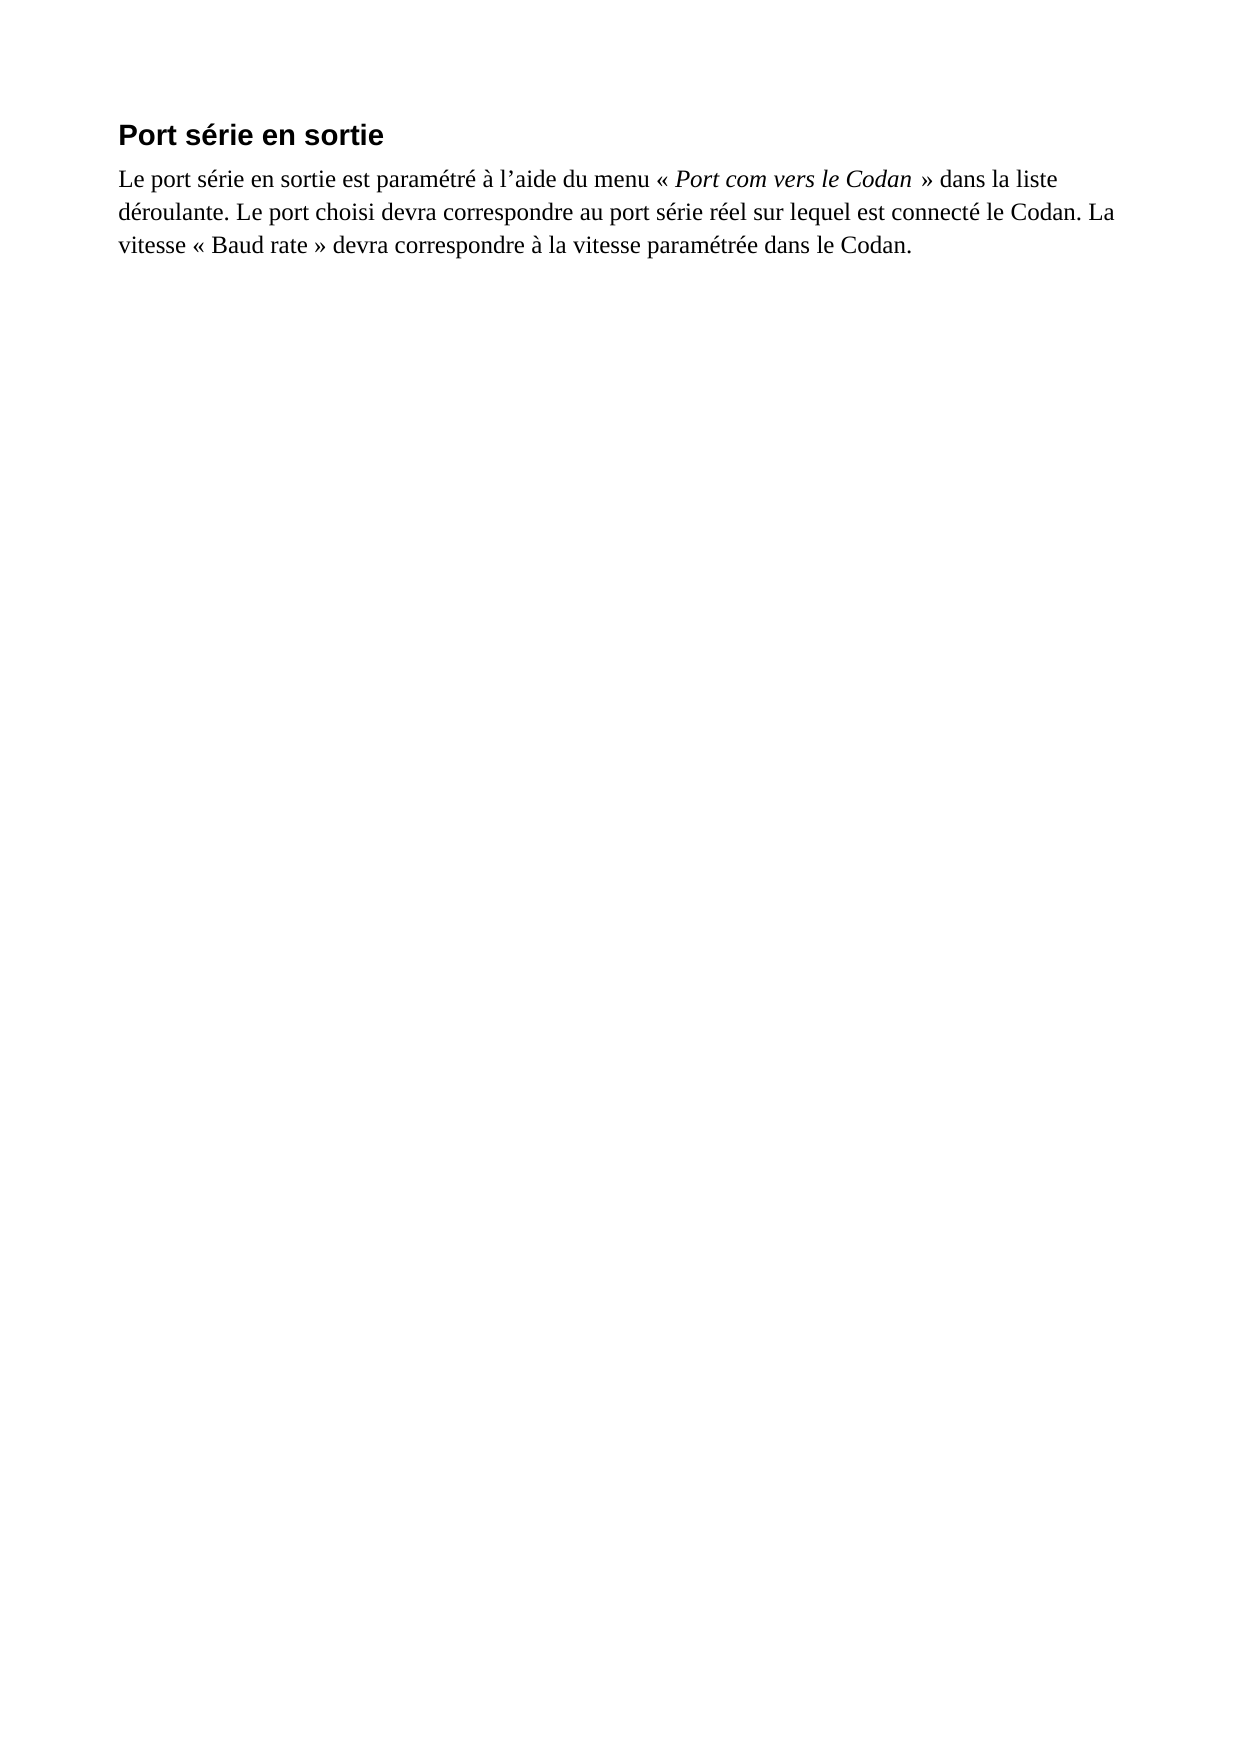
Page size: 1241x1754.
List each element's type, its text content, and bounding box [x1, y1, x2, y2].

subtitle Port série en sortie [118, 118, 1122, 152]
text Le port série en sortie est paramétré à l’aide du menu « Port com vers le Codan » dans la liste déroulante. Le port choisi devra correspondre au port série réel sur lequel est connecté le Codan. La vitesse « Baud rate » devra correspondre à la vitesse paramétrée dans le Codan. [118, 164, 1122, 259]
